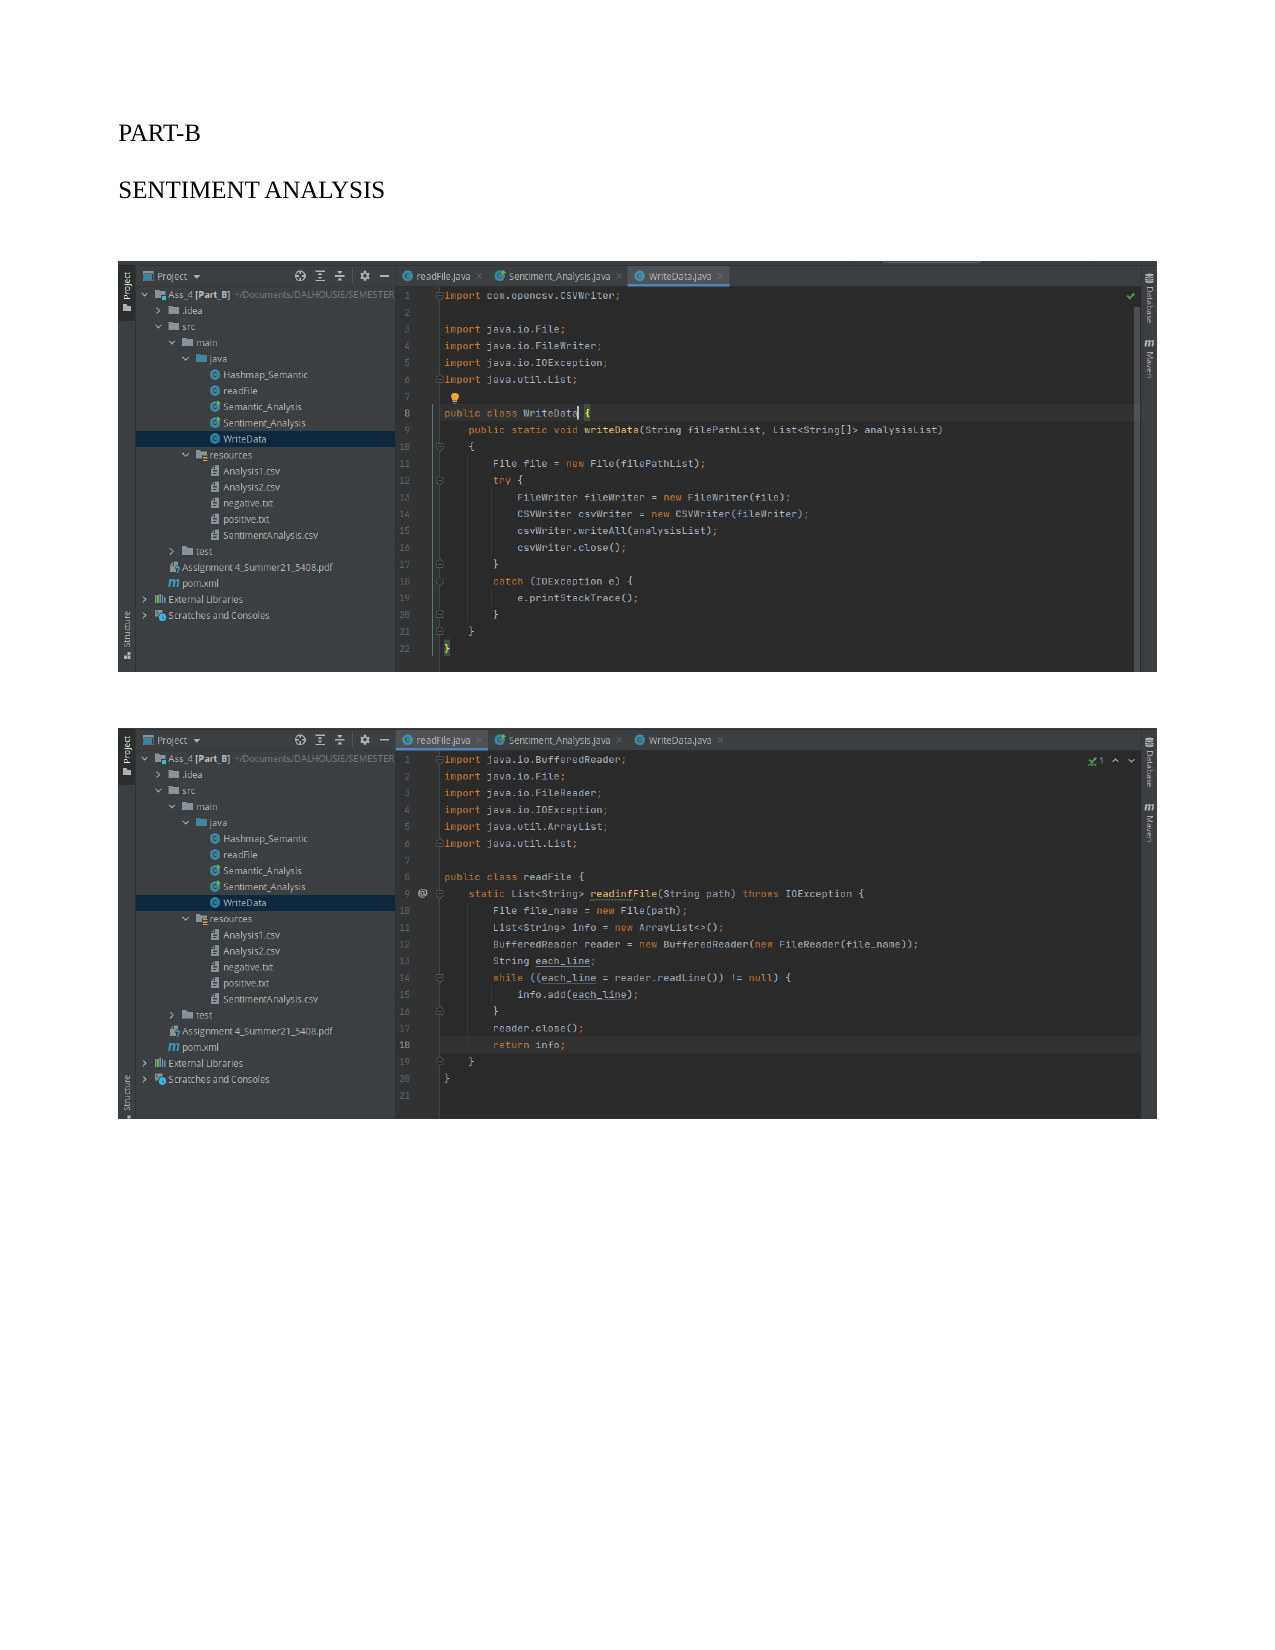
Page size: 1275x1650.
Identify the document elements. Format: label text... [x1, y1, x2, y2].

picture [118, 261, 1157, 672]
picture [118, 728, 1157, 1119]
text SENTIMENT ANALYSIS [118, 176, 1157, 204]
text PART-B [118, 118, 1157, 147]
